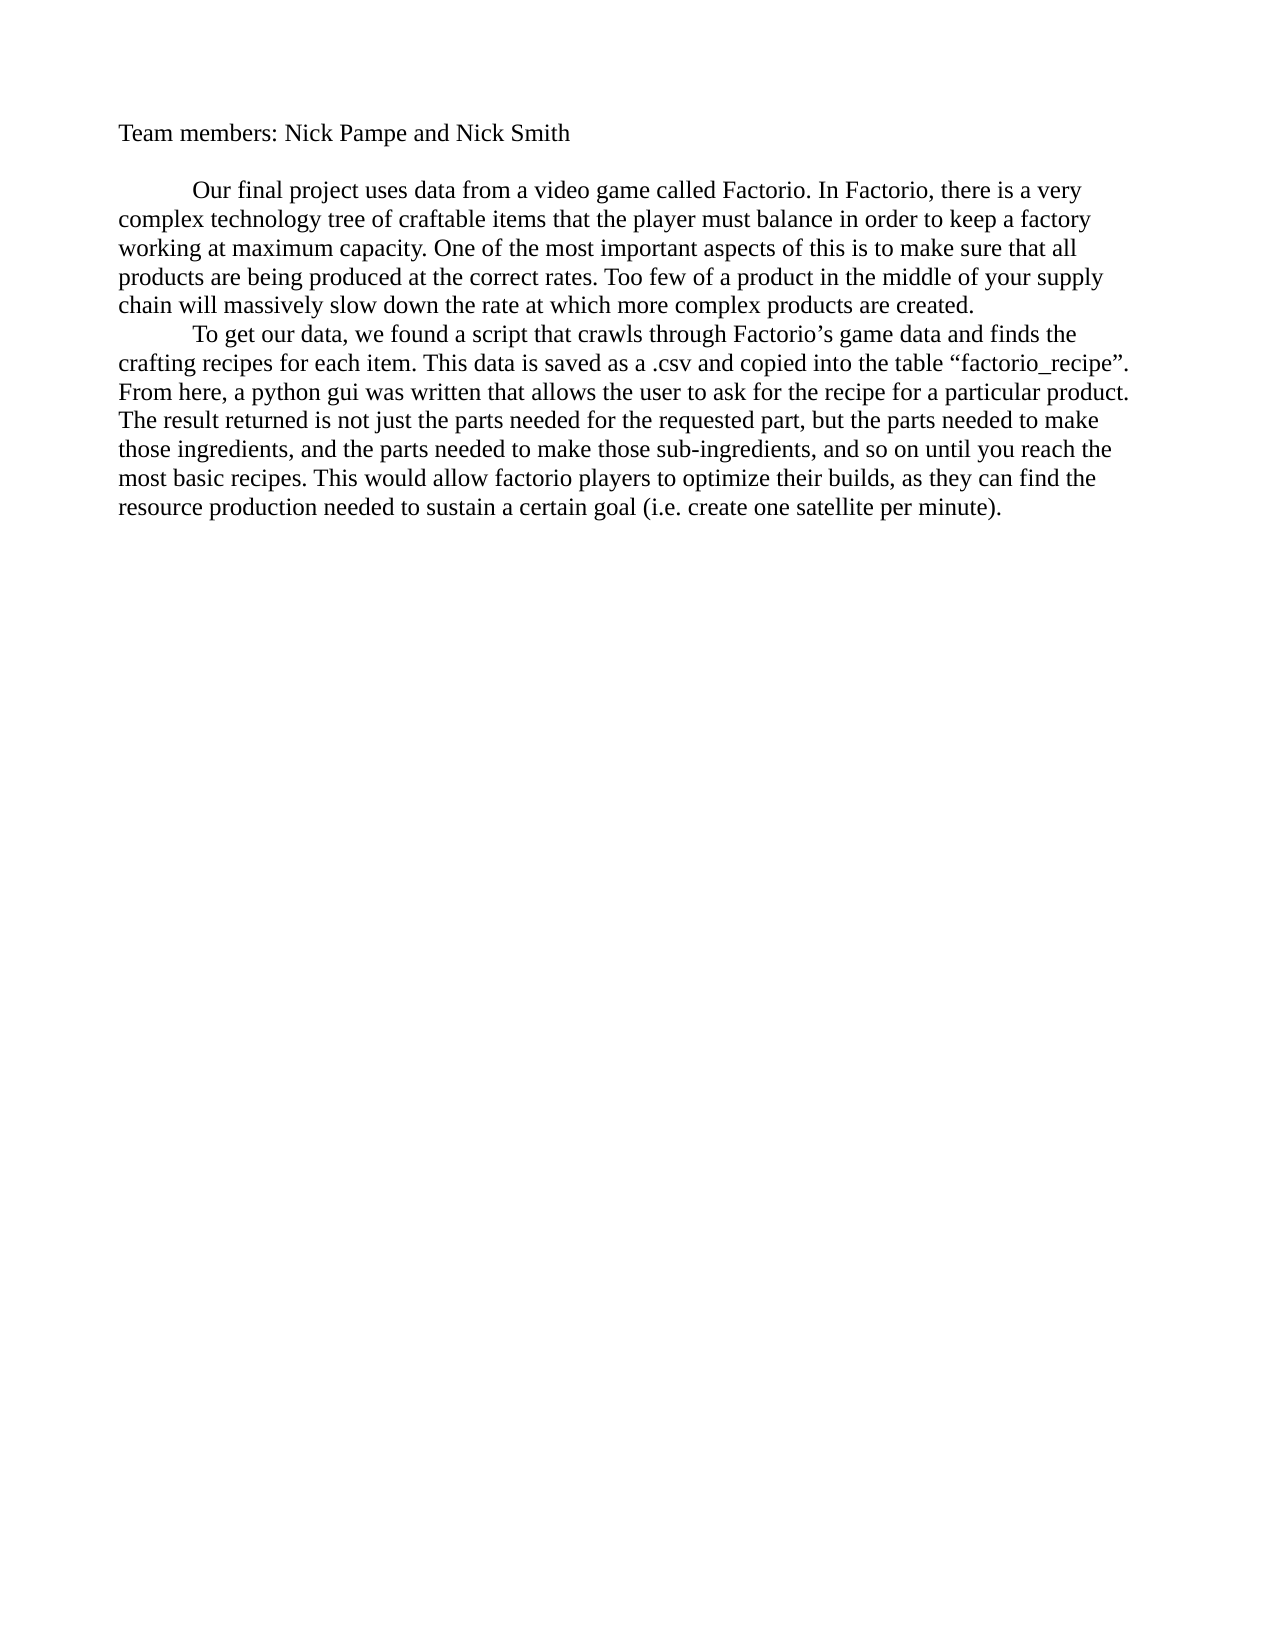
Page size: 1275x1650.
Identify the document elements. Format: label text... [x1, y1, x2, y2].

text Team members: Nick Pampe and Nick Smith Our final project uses data from a video game called Factorio. In Factorio, there is a very complex technology tree of craftable items that the player must balance in order to keep a factory working at maximum capacity. One of the most important aspects of this is to make sure that all products are being produced at the correct rates. Too few of a product in the middle of your supply chain will massively slow down the rate at which more complex products are created. To get our data, we found a script that crawls through Factorio’s game data and finds the crafting recipes for each item. This data is saved as a .csv and copied into the table “factorio_recipe”. From here, a python gui was written that allows the user to ask for the recipe for a particular product. The result returned is not just the parts needed for the requested part, but the parts needed to make those ingredients, and the parts needed to make those sub-ingredients, and so on until you reach the most basic recipes. This would allow factorio players to optimize their builds, as they can find the resource production needed to sustain a certain goal (i.e. create one satellite per minute). [118, 118, 1157, 521]
